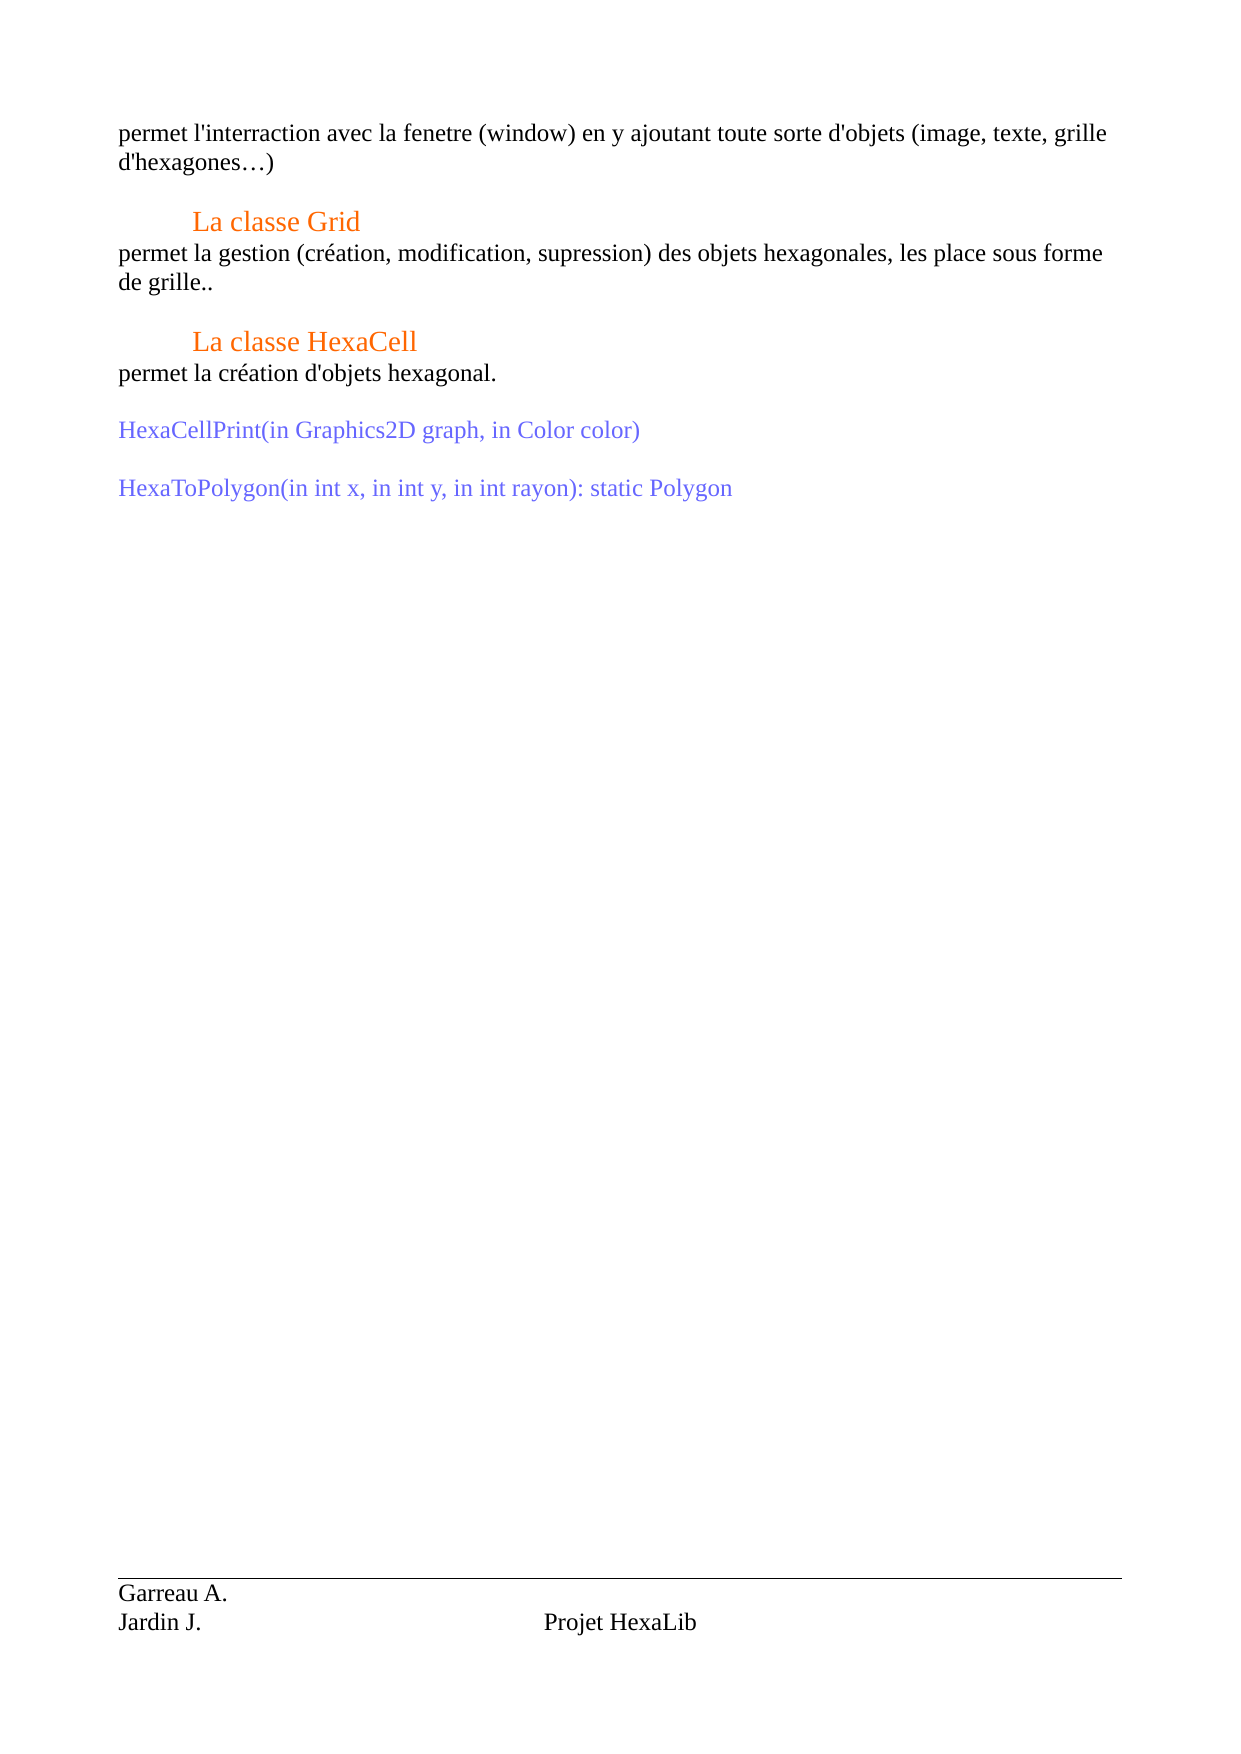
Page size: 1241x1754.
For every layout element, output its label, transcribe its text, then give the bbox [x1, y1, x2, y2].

text permet l'interraction avec la fenetre (window) en y ajoutant toute sorte d'objets (image, texte, grille d'hexagones…) [118, 118, 1122, 176]
text La classe Grid [118, 204, 1122, 238]
text La classe HexaCell [118, 324, 1122, 358]
text HexaToPolygon(in int x, in int y, in int rayon): static Polygon [118, 473, 1122, 501]
text permet la gestion (création, modification, supression) des objets hexagonales, les place sous forme de grille.. [118, 238, 1122, 295]
text permet la création d'objets hexagonal. [118, 358, 1122, 386]
text HexaCellPrint(in Graphics2D graph, in Color color) [118, 415, 1122, 444]
